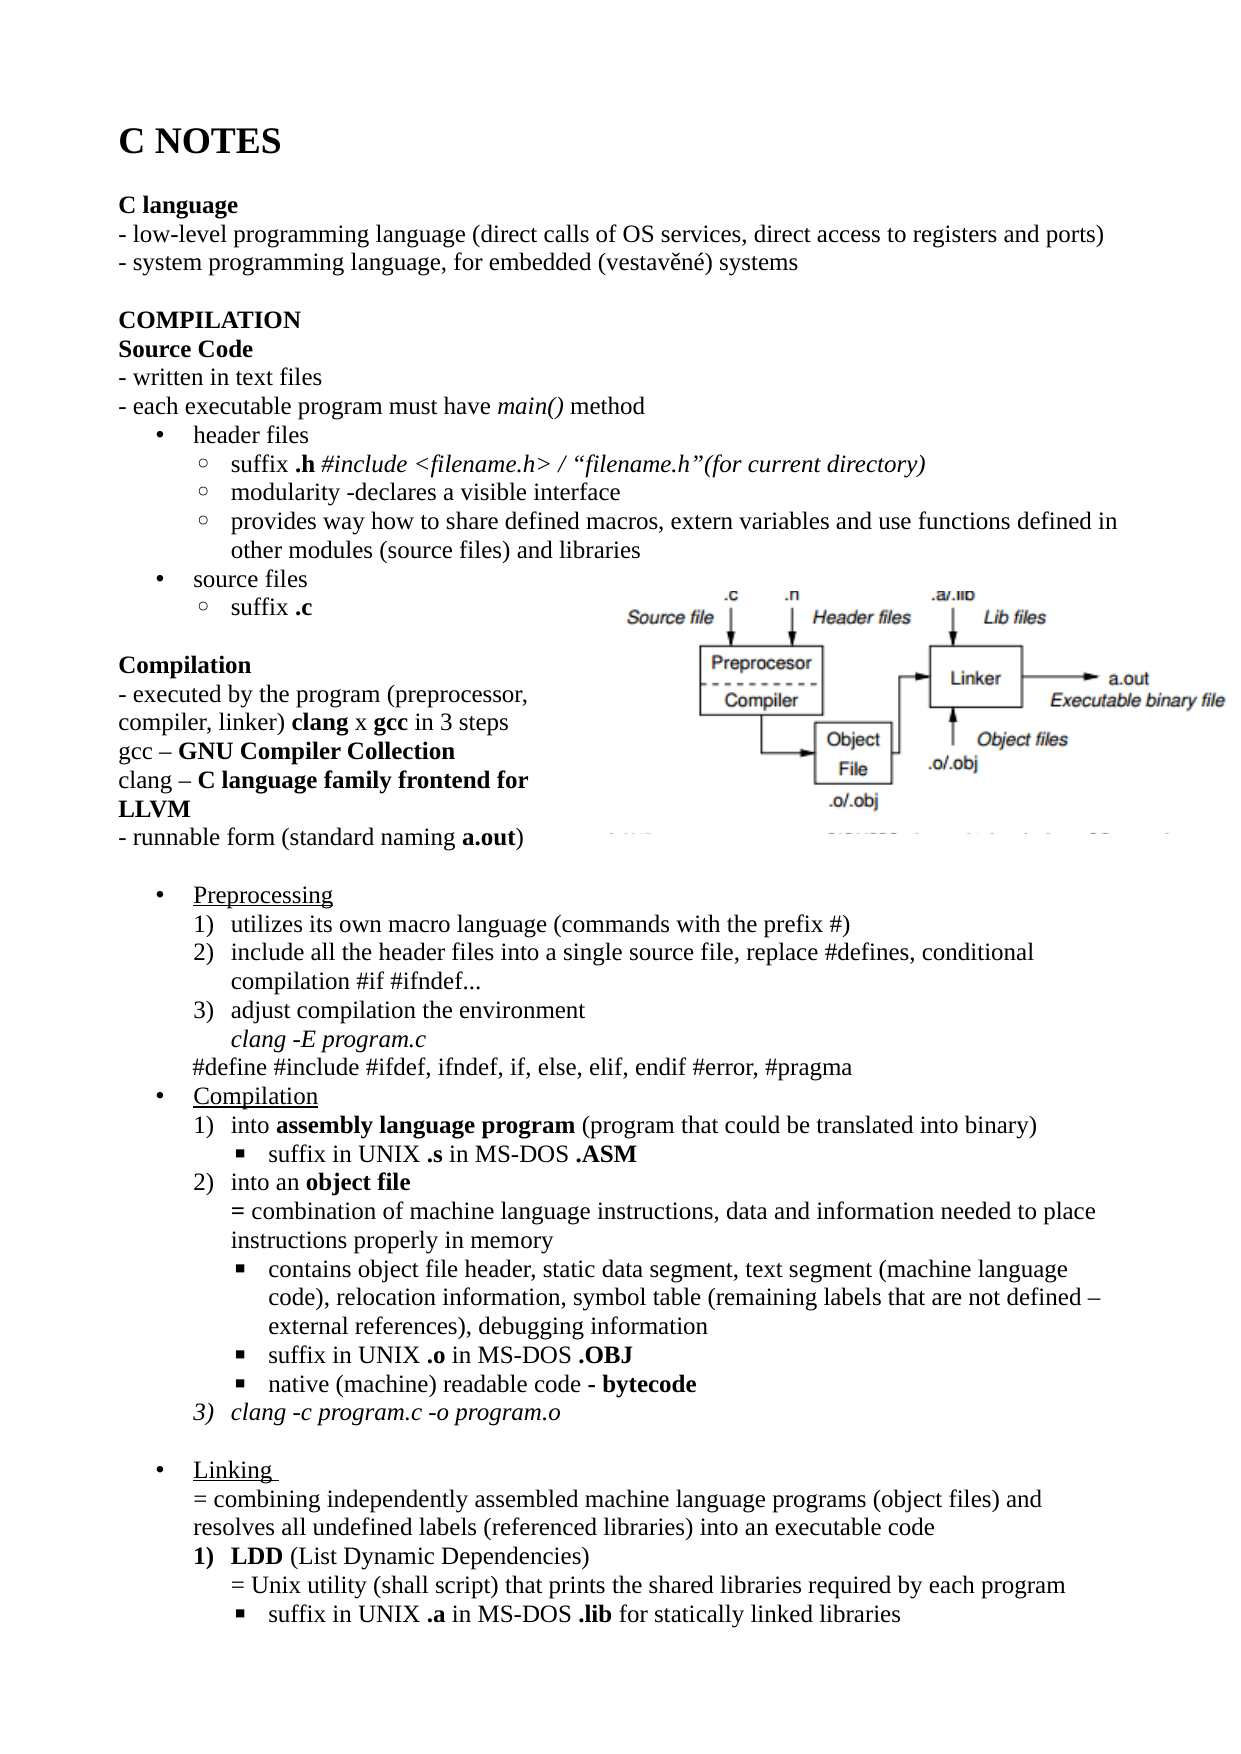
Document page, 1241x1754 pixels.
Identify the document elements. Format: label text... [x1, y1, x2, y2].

list LDD (List Dynamic Dependencies) [193, 1541, 1122, 1570]
list include all the header files into a single source file, replace #defines, conditional compilation #if #ifndef... [193, 937, 1122, 995]
list suffix in UNIX .s in MS-DOS .ASM [231, 1139, 1122, 1167]
text [851, 765, 1122, 822]
list modularity -declares a visible interface [193, 477, 1122, 506]
text - system programming language, for embedded (vestavěné) systems [118, 247, 1122, 276]
text [851, 679, 1122, 736]
text Compilation [118, 650, 603, 679]
list = combining independently assembled machine language programs (object files) and resolves all undefined labels (referenced libraries) into an executable code [156, 1484, 1122, 1541]
list adjust compilation the environment [193, 995, 1122, 1024]
list Linking [156, 1455, 1122, 1484]
text Source Code [118, 334, 1122, 362]
text clang – C language family frontend for LLVM [118, 765, 603, 822]
text [851, 650, 1122, 679]
text [851, 736, 1122, 765]
text COMPILATION [118, 305, 1122, 334]
list provides way how to share defined macros, extern variables and use functions defined in other modules (source files) and libraries [193, 506, 1122, 564]
text gcc – GNU Compiler Collection [118, 736, 603, 765]
text - each executable program must have main() method [118, 391, 1122, 420]
text C NOTES [118, 118, 1122, 161]
list into assembly language program (program that could be translated into binary) [193, 1110, 1122, 1139]
list clang -E program.c [193, 1024, 1122, 1052]
list = combination of machine language instructions, data and information needed to place instructions properly in memory [193, 1196, 1122, 1254]
list Compilation [156, 1081, 1122, 1110]
list header files [156, 420, 1122, 449]
text - executed by the program (preprocessor, compiler, linker) clang x gcc in 3 steps [118, 679, 603, 736]
list [851, 592, 1122, 621]
text #define #include #ifdef, ifndef, if, else, elif, endif #error, #pragma [118, 1052, 1122, 1081]
list suffix in UNIX .a in MS-DOS .lib for statically linked libraries [231, 1599, 1122, 1627]
text C language [118, 190, 1122, 219]
list contains object file header, static data segment, text segment (machine language code), relocation information, symbol table (remaining labels that are not defined – external references), debugging information [231, 1254, 1122, 1340]
list suffix in UNIX .o in MS-DOS .OBJ [231, 1340, 1122, 1369]
text - written in text files [118, 362, 1122, 391]
list utilizes its own macro language (commands with the prefix #) [193, 909, 1122, 937]
text - low-level programming language (direct calls of OS services, direct access to registers and ports) [118, 219, 1122, 247]
list Preprocessing [156, 880, 1122, 909]
list = Unix utility (shall script) that prints the shared libraries required by each program [193, 1570, 1122, 1599]
list native (machine) readable code - bytecode [231, 1369, 1122, 1397]
picture [603, 591, 851, 834]
list suffix .h #include <filename.h> / “filename.h”(for current directory) [193, 449, 1122, 477]
list clang -c program.c -o program.o [193, 1397, 1122, 1426]
list source files [156, 564, 1122, 592]
text - runnable form (standard naming a.out) [118, 822, 1122, 851]
list into an object file [193, 1167, 1122, 1196]
list suffix .c [193, 592, 603, 621]
